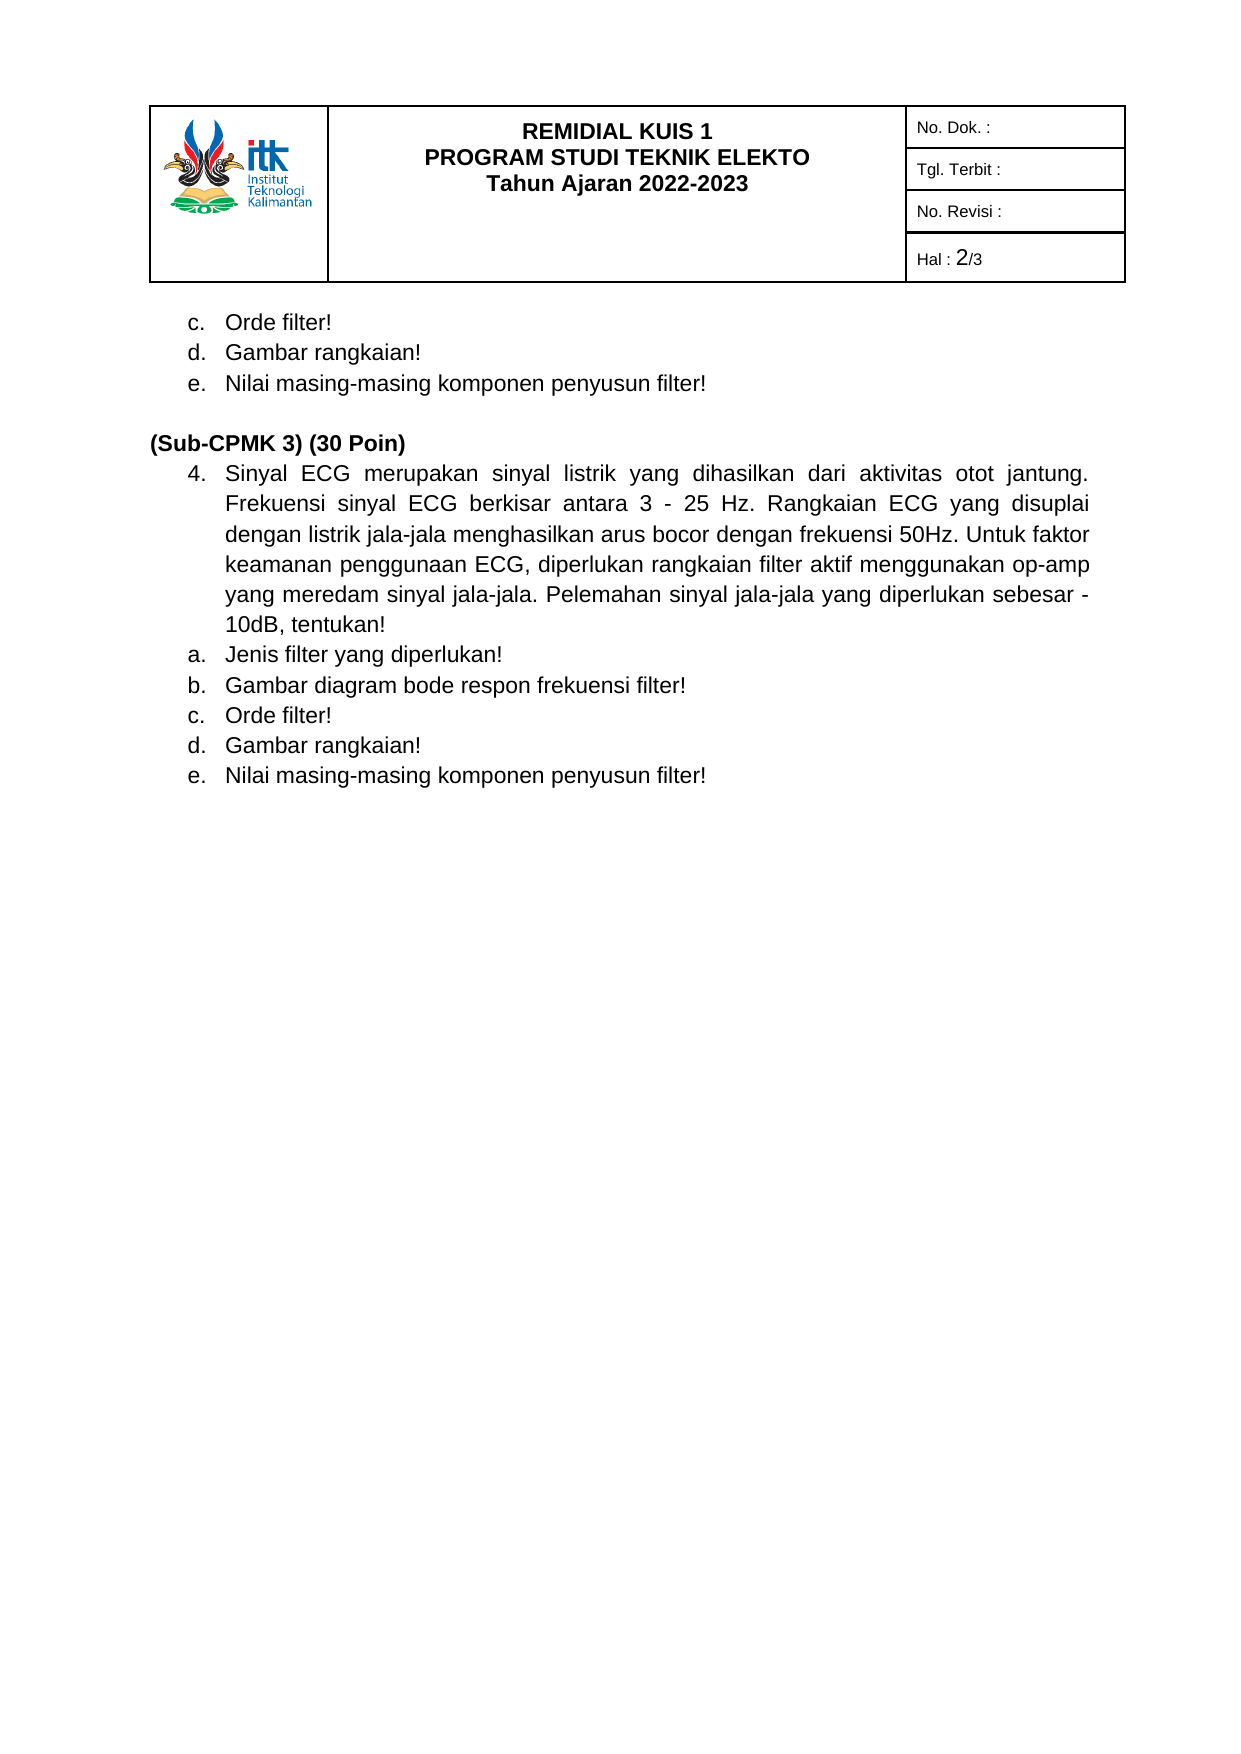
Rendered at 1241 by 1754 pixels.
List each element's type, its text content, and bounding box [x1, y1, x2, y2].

list Sinyal ECG merupakan sinyal listrik yang dihasilkan dari aktivitas otot jantung. Frekuensi sinyal ECG berkisar antara 3 - 25 Hz. Rangkaian ECG yang disuplai dengan listrik jala-jala menghasilkan arus bocor dengan frekuensi 50Hz. Untuk faktor keamanan penggunaan ECG, diperlukan rangkaian filter aktif menggunakan op-amp yang meredam sinyal jala-jala. Pelemahan sinyal jala-jala yang diperlukan sebesar -10dB, tentukan! [187, 460, 1090, 638]
list Jenis filter yang diperlukan! [187, 641, 1090, 668]
list Orde filter! [187, 702, 1090, 728]
list Orde filter! [187, 309, 1090, 336]
list Gambar rangkaian! [187, 732, 1090, 758]
list (Sub-CPMK 3) (30 Poin) [150, 430, 1090, 456]
picture [160, 117, 315, 217]
list Gambar rangkaian! [187, 339, 1090, 366]
list Nilai masing-masing komponen penyusun filter! [187, 369, 1090, 396]
list Gambar diagram bode respon frekuensi filter! [187, 672, 1090, 698]
list Nilai masing-masing komponen penyusun filter! [187, 762, 1090, 789]
